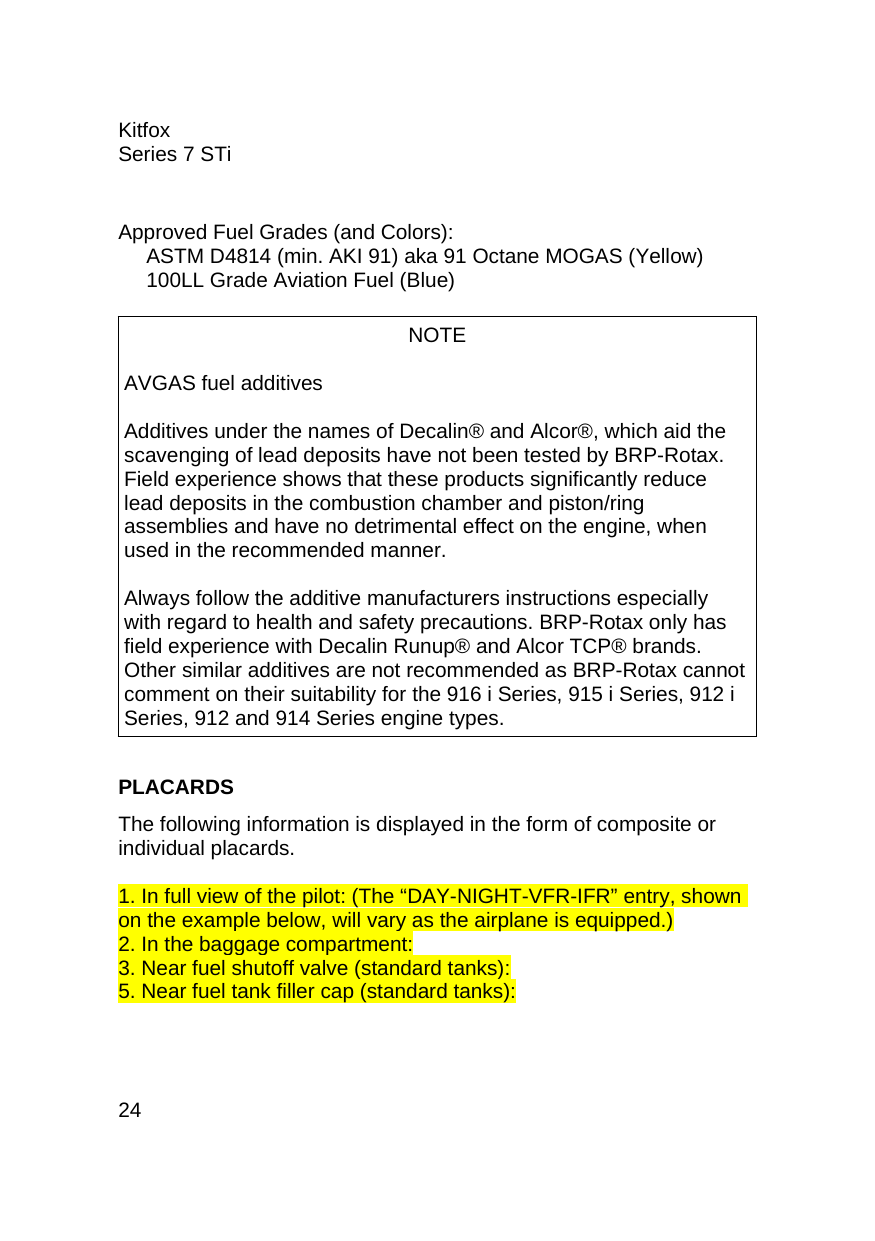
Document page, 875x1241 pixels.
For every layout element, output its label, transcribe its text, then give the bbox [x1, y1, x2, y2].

text 1. In full view of the pilot: (The “DAY-NIGHT-VFR-IFR” entry, shown on the example below, will vary as the airplane is equipped.) [118, 883, 756, 931]
text 5. Near fuel tank filler cap (standard tanks): [118, 979, 756, 1003]
table_header NOTE AVGAS fuel additives Additives under the names of Decalin® and Alcor®, which aid the scavenging of lead deposits have not been tested by BRP-Rotax. Field experience shows that these products significantly reduce lead deposits in the combustion chamber and piston/ring assemblies and have no detrimental effect on the engine, when used in the recommended manner. Always follow the additive manufacturers instructions especially with regard to health and safety precautions. BRP-Rotax only has field experience with Decalin Runup® and Alcor TCP® brands. Other similar additives are not recommended as BRP-Rotax cannot comment on their suitability for the 916 i Series, 915 i Series, 912 i Series, 912 and 914 Series engine types. [119, 317, 756, 736]
text ASTM D4814 (min. AKI 91) aka 91 Octane MOGAS (Yellow) [146, 244, 756, 268]
text The following information is displayed in the form of composite or individual placards. [118, 812, 756, 859]
text Approved Fuel Grades (and Colors): [118, 220, 756, 244]
text 2. In the baggage compartment: [118, 931, 756, 955]
subtitle PLACARDS [118, 775, 756, 799]
text 100LL Grade Aviation Fuel (Blue) [146, 268, 756, 292]
text 3. Near fuel shutoff valve (standard tanks): [118, 955, 756, 979]
